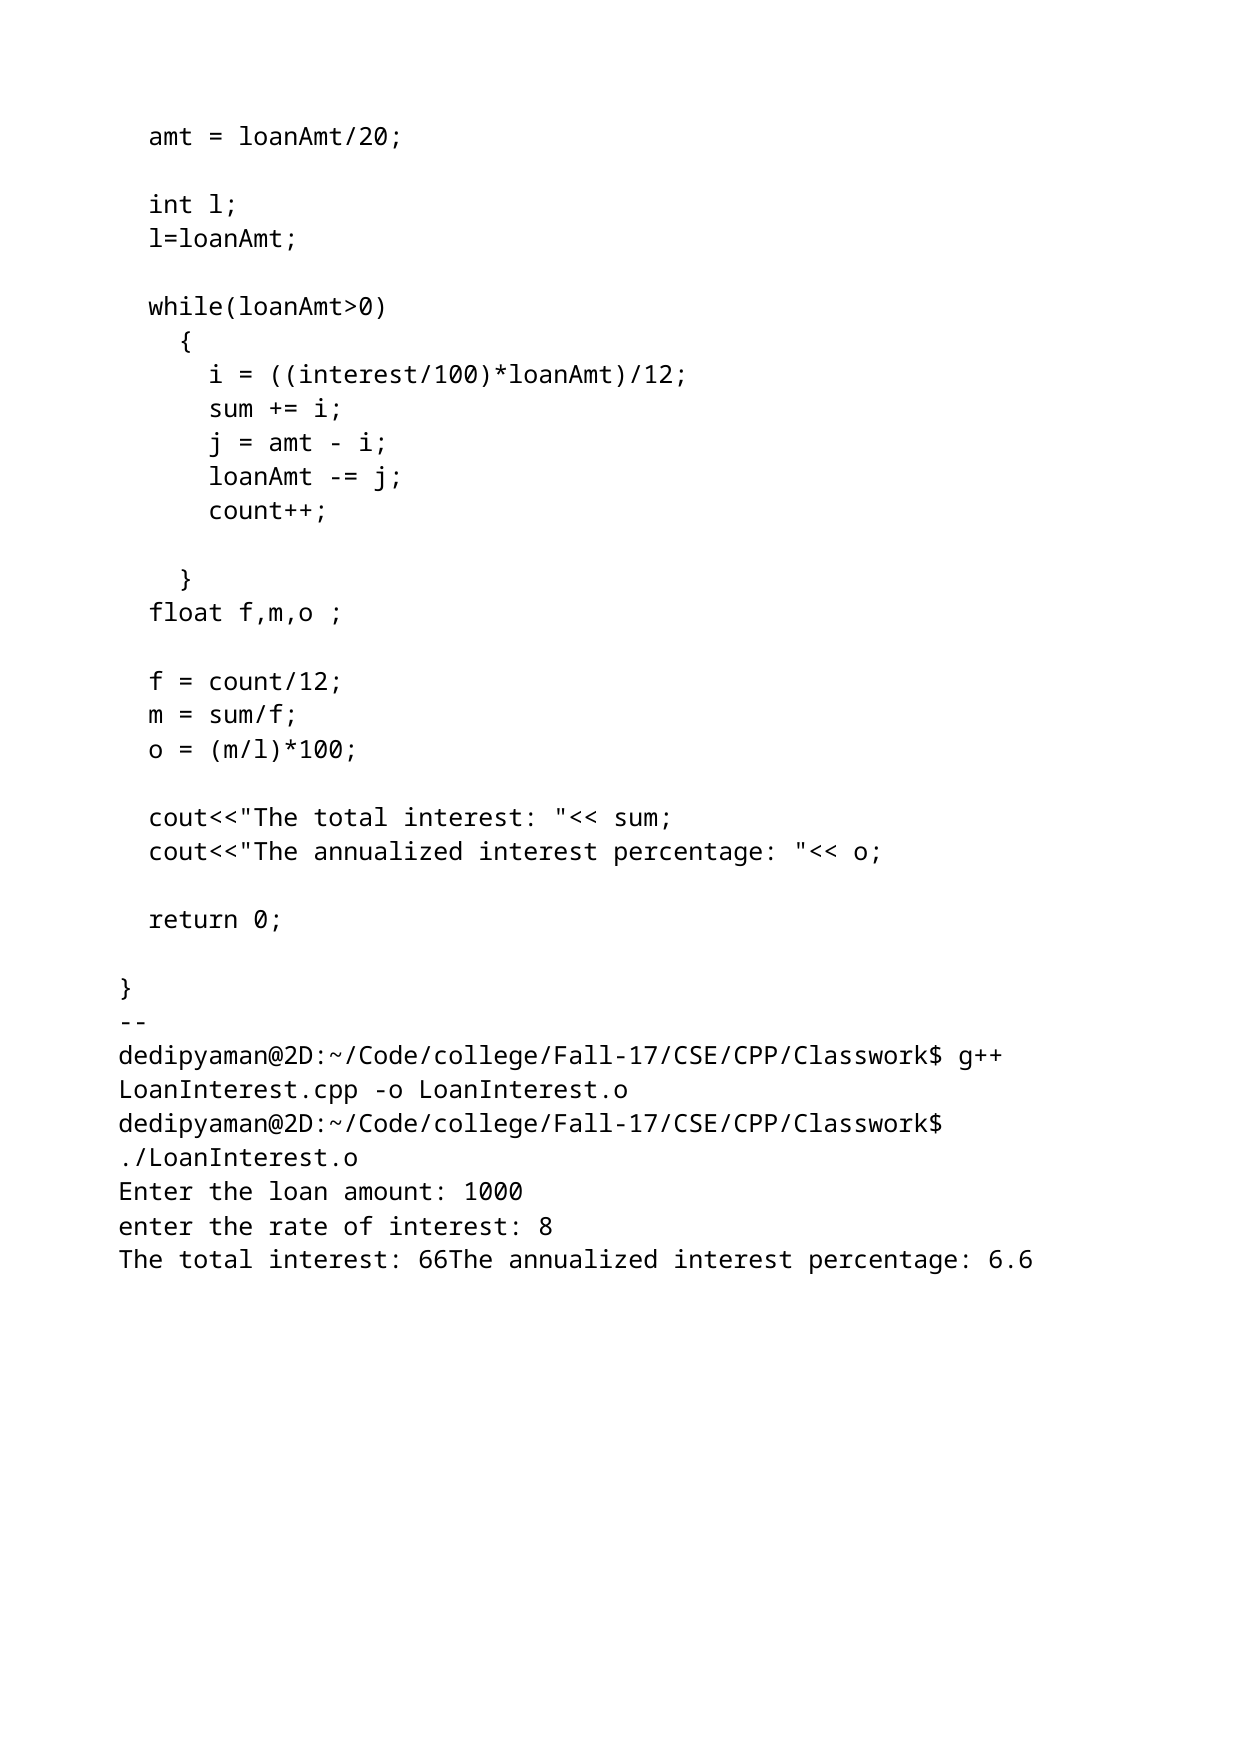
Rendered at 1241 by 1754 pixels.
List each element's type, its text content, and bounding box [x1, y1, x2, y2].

text float f,m,o ; [118, 595, 1122, 629]
text Enter the loan amount: 1000 [118, 1174, 1122, 1208]
text dedipyaman@2D:~/Code/college/Fall-17/CSE/CPP/Classwork$ ./LoanInterest.o [118, 1106, 1122, 1174]
text j = amt - i; [118, 425, 1122, 459]
text The total interest: 66The annualized interest percentage: 6.6 [118, 1242, 1122, 1276]
text } [118, 561, 1122, 595]
text count++; [118, 493, 1122, 527]
text cout<<"The total interest: "<< sum; [118, 799, 1122, 833]
text f = count/12; [118, 663, 1122, 697]
text l=loanAmt; [118, 220, 1122, 254]
text while(loanAmt>0) [118, 288, 1122, 322]
text loanAmt -= j; [118, 459, 1122, 493]
text o = (m/l)*100; [118, 731, 1122, 765]
text -- [118, 1004, 1122, 1038]
text m = sum/f; [118, 697, 1122, 731]
text dedipyaman@2D:~/Code/college/Fall-17/CSE/CPP/Classwork$ g++ LoanInterest.cpp -o LoanInterest.o [118, 1038, 1122, 1106]
text enter the rate of interest: 8 [118, 1208, 1122, 1242]
text { [118, 322, 1122, 357]
text i = ((interest/100)*loanAmt)/12; [118, 357, 1122, 391]
text } [118, 970, 1122, 1004]
text sum += i; [118, 391, 1122, 425]
text amt = loanAmt/20; [118, 118, 1122, 152]
text return 0; [118, 902, 1122, 936]
text cout<<"The annualized interest percentage: "<< o; [118, 833, 1122, 867]
text int l; [118, 186, 1122, 220]
